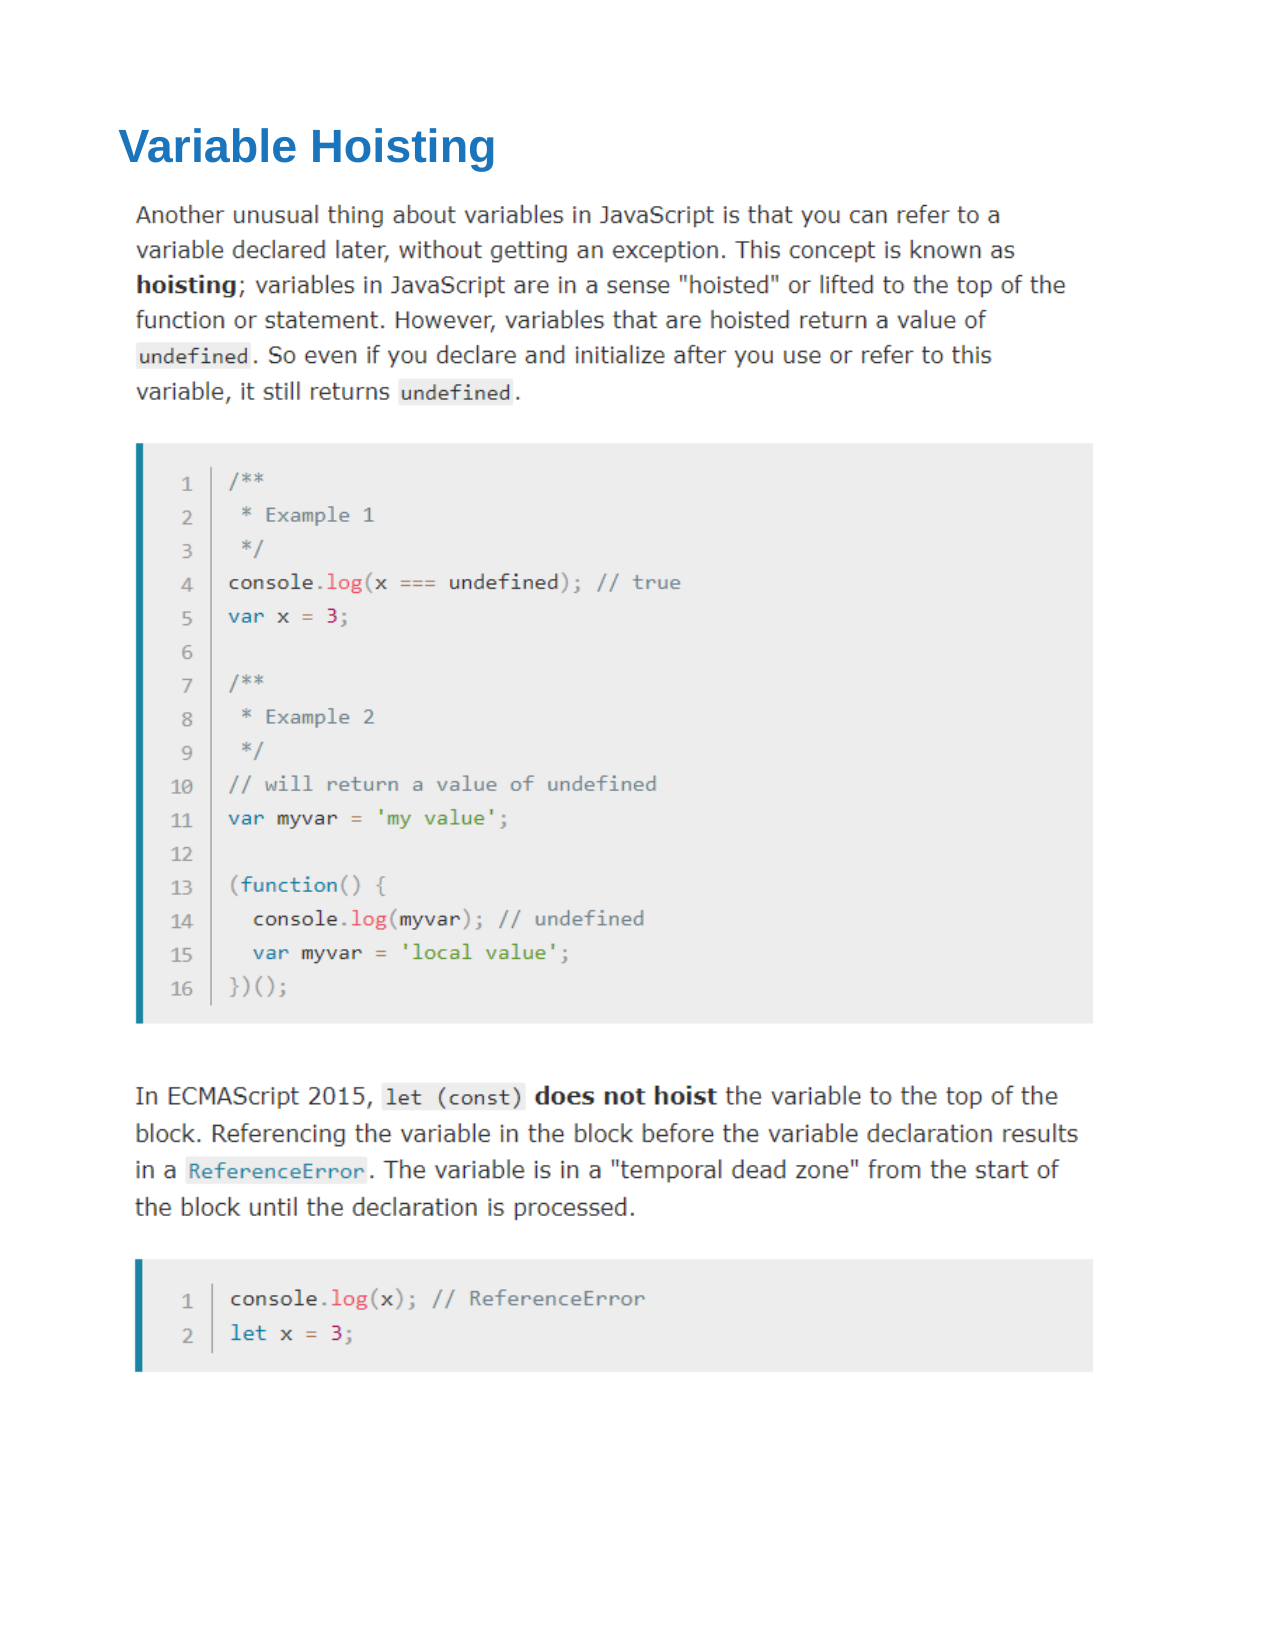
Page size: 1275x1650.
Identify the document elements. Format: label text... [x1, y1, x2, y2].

picture [118, 184, 1094, 1042]
picture [118, 1070, 1094, 1388]
subtitle Variable Hoisting [118, 118, 1157, 172]
